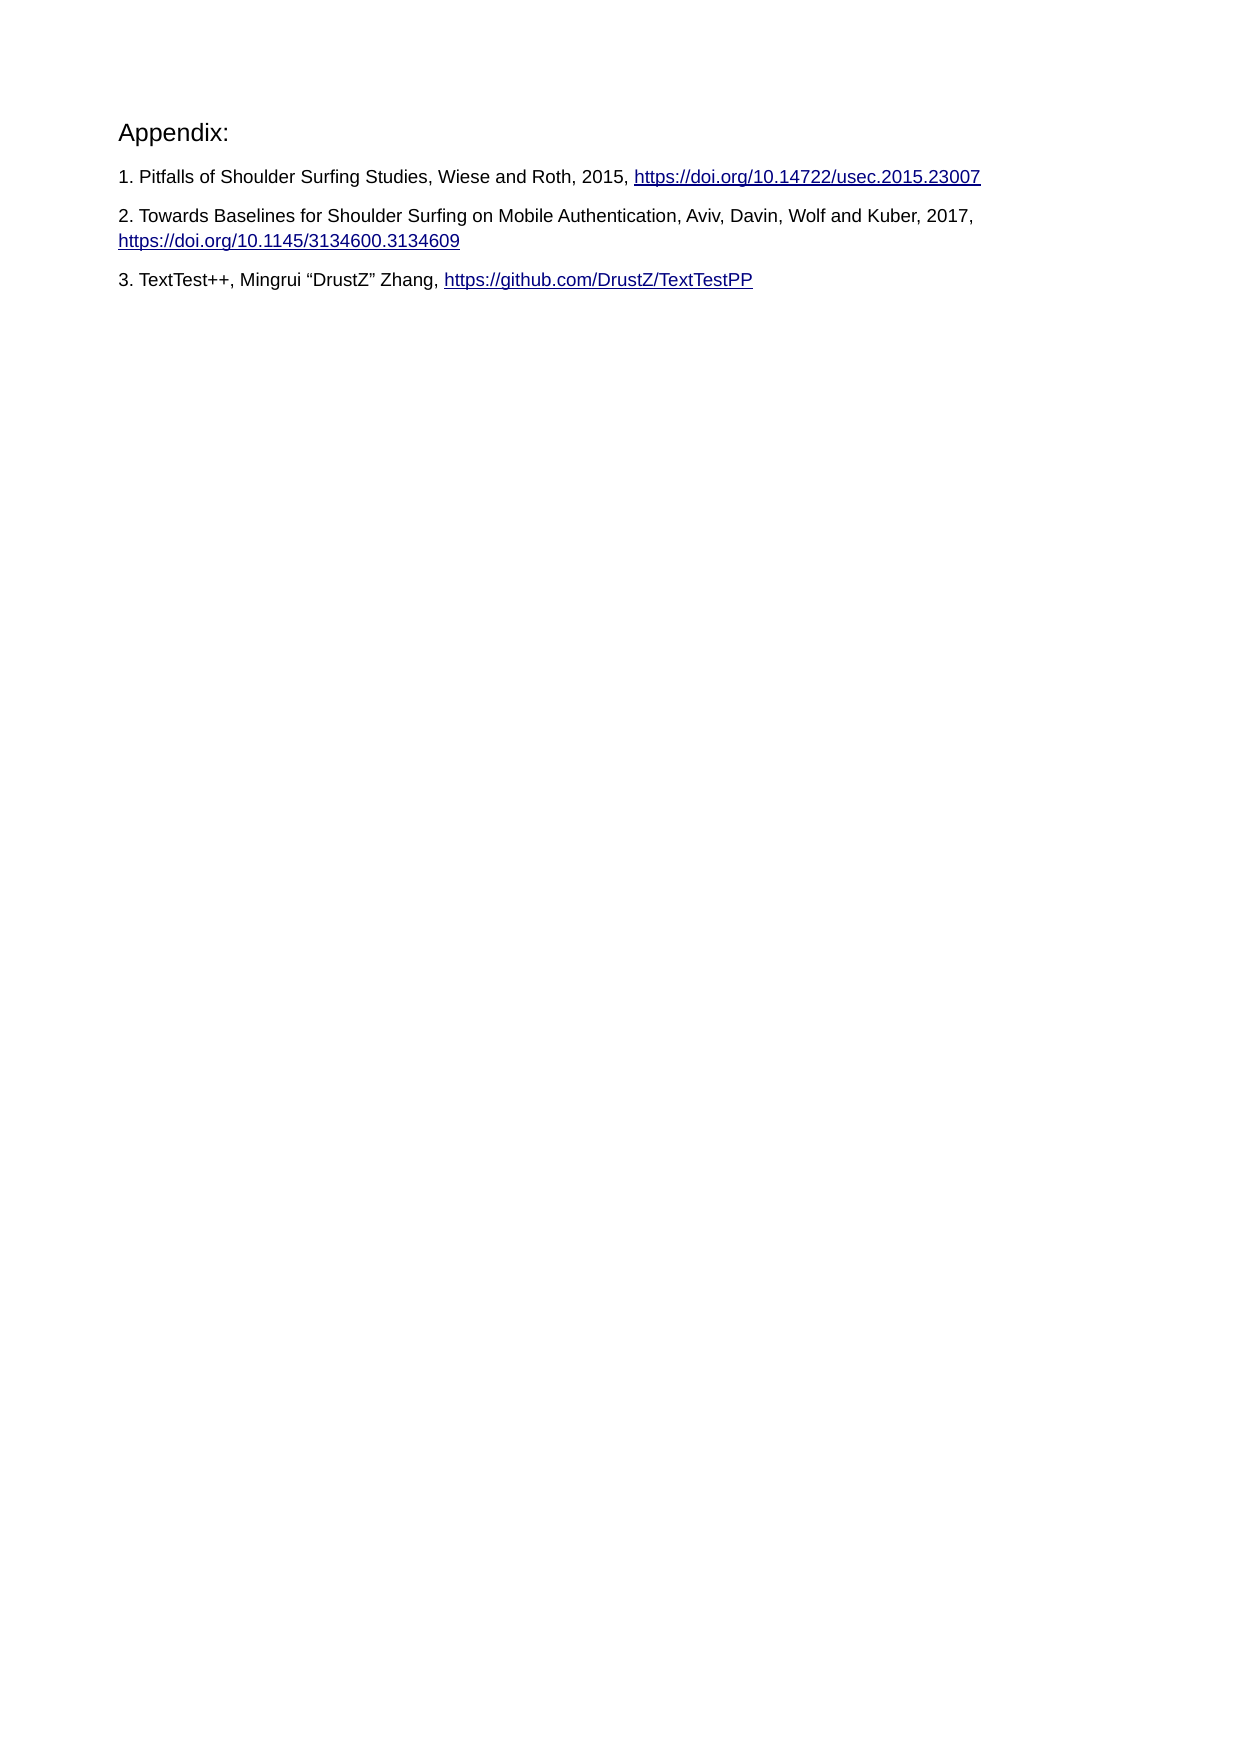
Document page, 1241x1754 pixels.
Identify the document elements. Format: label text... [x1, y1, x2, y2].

text Appendix: [118, 118, 1122, 147]
text 3. TextTest++, Mingrui “DrustZ” Zhang, https://github.com/DrustZ/TextTestPP [118, 269, 1122, 291]
text 2. Towards Baselines for Shoulder Surfing on Mobile Authentication, Aviv, Davin, Wolf and Kuber, 2017, https://doi.org/10.1145/3134600.3134609 [118, 205, 1122, 251]
text 1. Pitfalls of Shoulder Surfing Studies, Wiese and Roth, 2015, https://doi.org/10.14722/usec.2015.23007 [118, 166, 1122, 187]
